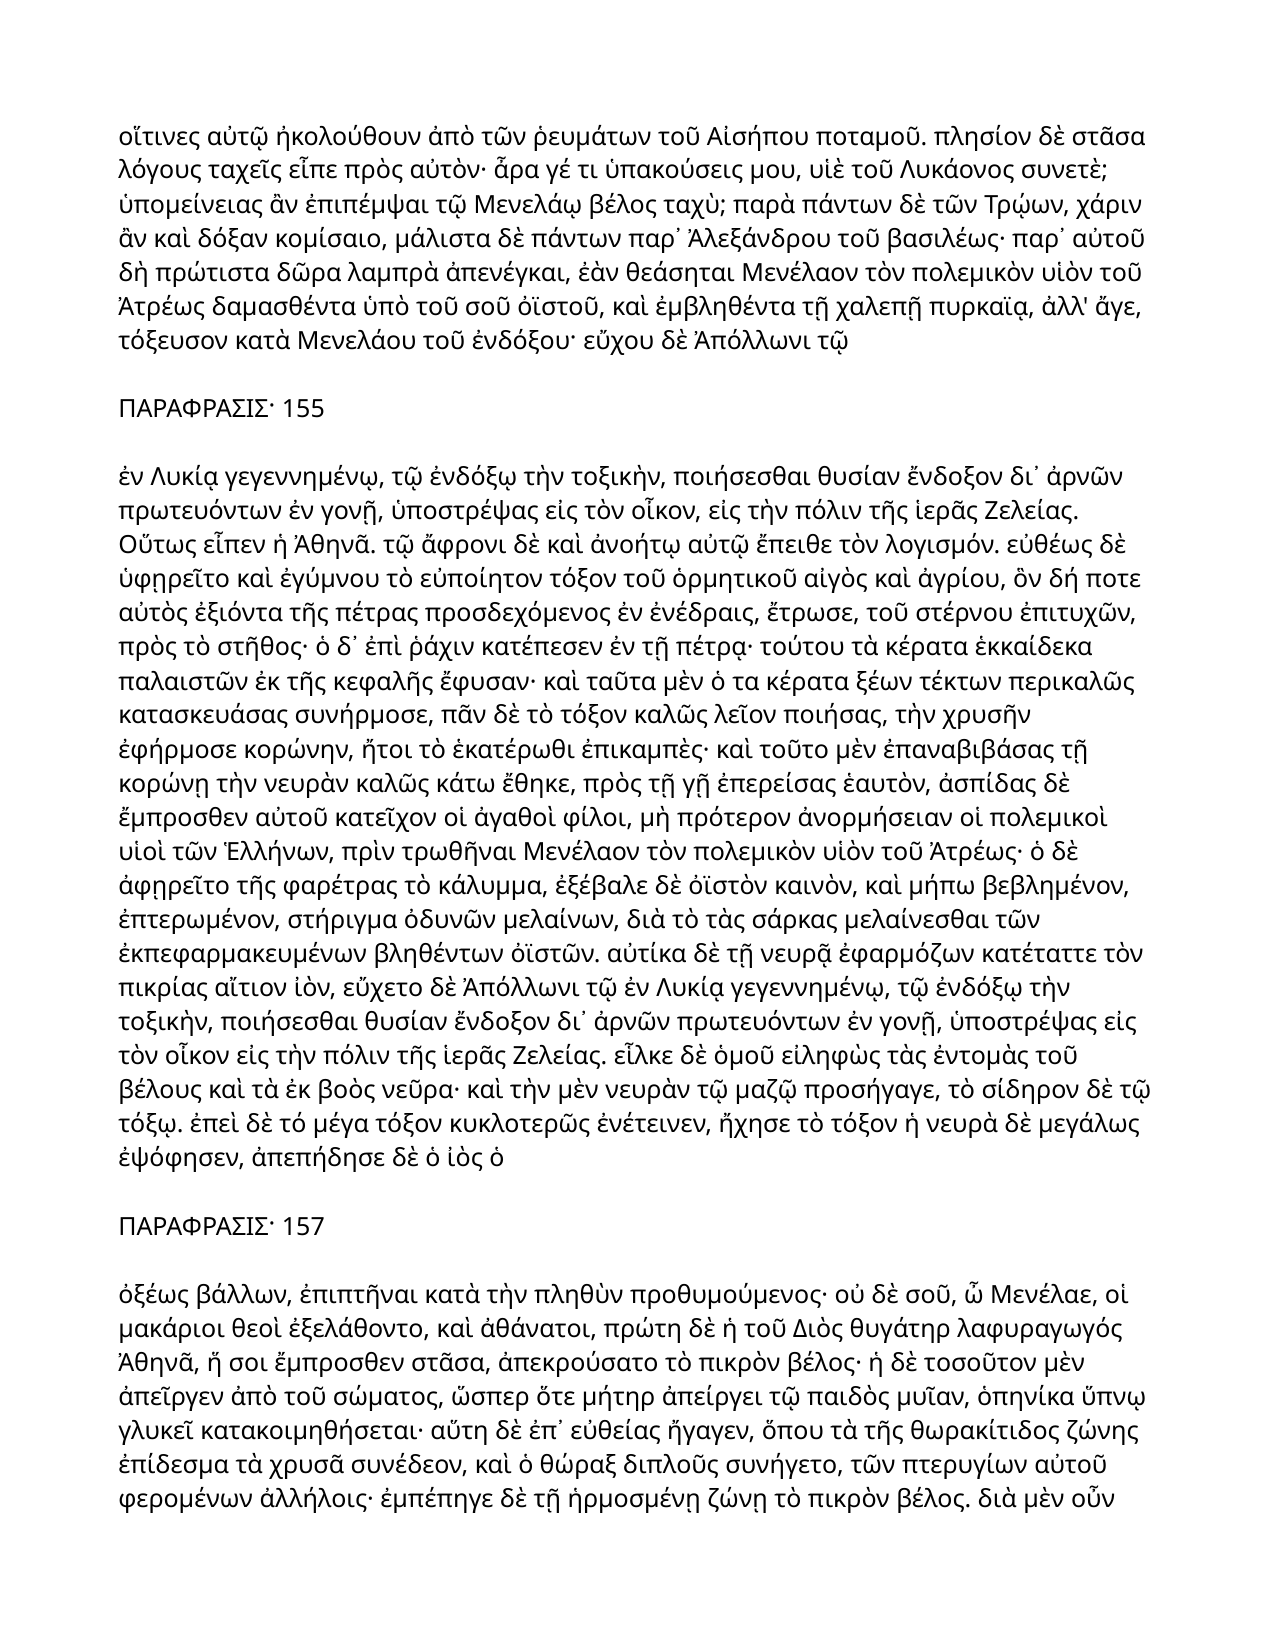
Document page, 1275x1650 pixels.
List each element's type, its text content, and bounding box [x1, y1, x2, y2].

text ΠΑΡΑΦΡΑΣΙΣ· 155 [118, 391, 1157, 425]
text οἵτινες αὐτῷ ἠκολούθουν ἀπὸ τῶν ῥευμάτων τοῦ Αἰσήπου ποταμοῦ. πλησίον δὲ στᾶσα λόγους ταχεῖς εἶπε πρὸς αὐτὸν· ἆρα γέ τι ὑπακούσεις μου, υἱὲ τοῦ Λυκάονος συνετὲ; ὑπομείνειας ἂν ἐπιπέμψαι τῷ Μενελάῳ βέλος ταχὺ; παρὰ πάντων δὲ τῶν Τρῴων, χάριν ἂν καὶ δόξαν κομίσαιο, μάλιστα δὲ πάντων παρ᾽ Ἀλεξάνδρου τοῦ βασιλέως· παρ᾿ αὐτοῦ δὴ πρώτιστα δῶρα λαμπρὰ ἀπενέγκαι, ἐὰν θεάσηται Μενέλαον τὸν πολεμικὸν υἱὸν τοῦ Ἀτρέως δαμασθέντα ὑπὸ τοῦ σοῦ ὀϊστοῦ, καὶ ἐμβληθέντα τῇ χαλεπῇ πυρκαϊᾳ, ἀλλ' ἄγε, τόξευσον κατὰ Μενελάου τοῦ ἐνδόξου· εὔχου δὲ Ἀπόλλωνι τῷ [118, 118, 1157, 357]
text ὀξέως βάλλων, ἐπιπτῆναι κατὰ τὴν πληθὺν προθυμούμενος· οὐ δὲ σοῦ, ὦ Μενέλαε, οἱ μακάριοι θεοὶ ἐξελάθοντο, καὶ ἀθάνατοι, πρώτη δὲ ἡ τοῦ Διὸς θυγάτηρ λαφυραγωγός Ἀθηνᾶ, ἥ σοι ἔμπροσθεν στᾶσα, ἀπεκρούσατο τὸ πικρὸν βέλος· ἡ δὲ τοσοῦτον μὲν ἀπεῖργεν ἀπὸ τοῦ σώματος, ὥσπερ ὅτε μήτηρ ἀπείργει τῷ παιδὸς μυῖαν, ὁπηνίκα ὕπνῳ γλυκεῖ κατακοιμηθήσεται· αὕτη δὲ ἐπ᾽ εὐθείας ἤγαγεν, ὅπου τὰ τῆς θωρακίτιδος ζώνης ἐπίδεσμα τὰ χρυσᾶ συνέδεον, καὶ ὁ θώραξ διπλοῦς συνήγετο, τῶν πτερυγίων αὐτοῦ φερομένων ἀλλήλοις· ἐμπέπηγε δὲ τῇ ἡρμοσμένῃ ζώνῃ τὸ πικρὸν βέλος. διὰ μὲν οὖν [118, 1276, 1157, 1515]
text ΠΑΡΑΦΡΑΣΙΣ· 157 [118, 1208, 1157, 1242]
text ἐν Λυκίᾳ γεγεννημένῳ, τῷ ἐνδόξῳ τὴν τοξικὴν, ποιήσεσθαι θυσίαν ἔνδοξον δι᾿ ἀρνῶν πρωτευόντων ἐν γονῇ, ὑποστρέψας εἰς τὸν οἶκον, εἰς τὴν πόλιν τῆς ἱερᾶς Ζελείας. Οὕτως εἶπεν ἡ Ἀθηνᾶ. τῷ ἄφρονι δὲ καὶ ἀνοήτῳ αὐτῷ ἔπειθε τὸν λογισμόν. εὐθέως δὲ ὑφῃρεῖτο καὶ ἐγύμνου τὸ εὐποίητον τόξον τοῦ ὁρμητικοῦ αἰγὸς καὶ ἀγρίου, ὃν δή ποτε αὐτὸς ἐξιόντα τῆς πέτρας προσδεχόμενος ἐν ἐνέδραις, ἔτρωσε, τοῦ στέρνου ἐπιτυχῶν, πρὸς τὸ στῆθος· ὁ δ᾽ ἐπὶ ῥάχιν κατέπεσεν ἐν τῇ πέτρᾳ· τούτου τὰ κέρατα ἑκκαίδεκα παλαιστῶν ἐκ τῆς κεφαλῆς ἔφυσαν· καὶ ταῦτα μὲν ὁ τα κέρατα ξέων τέκτων περικαλῶς κατασκευάσας συνήρμοσε, πᾶν δὲ τὸ τόξον καλῶς λεῖον ποιήσας, τὴν χρυσῆν ἐφήρμοσε κορώνην, ἤτοι τὸ ἑκατέρωθι ἐπικαμπὲς· καὶ τοῦτο μὲν ἐπαναβιβάσας τῇ κορώνῃ τὴν νευρὰν καλῶς κάτω ἔθηκε, πρὸς τῇ γῇ ἐπερείσας ἑαυτὸν, ἀσπίδας δὲ ἔμπροσθεν αὐτοῦ κατεῖχον οἱ ἀγαθοὶ φίλοι, μὴ πρότερον ἀνορμήσειαν οἱ πολεμικοὶ υἱοὶ τῶν Ἑλλήνων, πρὶν τρωθῆναι Μενέλαον τὸν πολεμικὸν υἱὸν τοῦ Ἀτρέως· ὁ δὲ ἀφῃρεῖτο τῆς φαρέτρας τὸ κάλυμμα, ἐξέβαλε δὲ ὀϊστὸν καινὸν, καὶ μήπω βεβλημένον, ἐπτερωμένον, στήριγμα ὀδυνῶν μελαίνων, διὰ τὸ τὰς σάρκας μελαίνεσθαι τῶν ἐκπεφαρμακευμένων βληθέντων ὀϊστῶν. αὐτίκα δὲ τῇ νευρᾷ ἐφαρμόζων κατέταττε τὸν πικρίας αἴτιον ἰὸν, εὔχετο δὲ Ἀπόλλωνι τῷ ἐν Λυκίᾳ γεγεννημένῳ, τῷ ἐνδόξῳ τὴν τοξικὴν, ποιήσεσθαι θυσίαν ἔνδοξον δι᾿ ἀρνῶν πρωτευόντων ἐν γονῇ, ὑποστρέψας εἰς τὸν οἶκον εἰς τὴν πόλιν τῆς ἱερᾶς Ζελείας. εἷλκε δὲ ὁμοῦ εἰληφὼς τὰς ἐντομὰς τοῦ βέλους καὶ τὰ ἐκ βοὸς νεῦρα· καὶ τὴν μὲν νευρὰν τῷ μαζῷ προσήγαγε, τὸ σίδηρον δὲ τῷ τόξῳ. ἐπεὶ δὲ τό μέγα τόξον κυκλοτερῶς ἐνέτεινεν, ἤχησε τὸ τόξον ἡ νευρὰ δὲ μεγάλως ἐψόφησεν, ἀπεπήδησε δὲ ὁ ἰὸς ὁ [118, 459, 1157, 1174]
